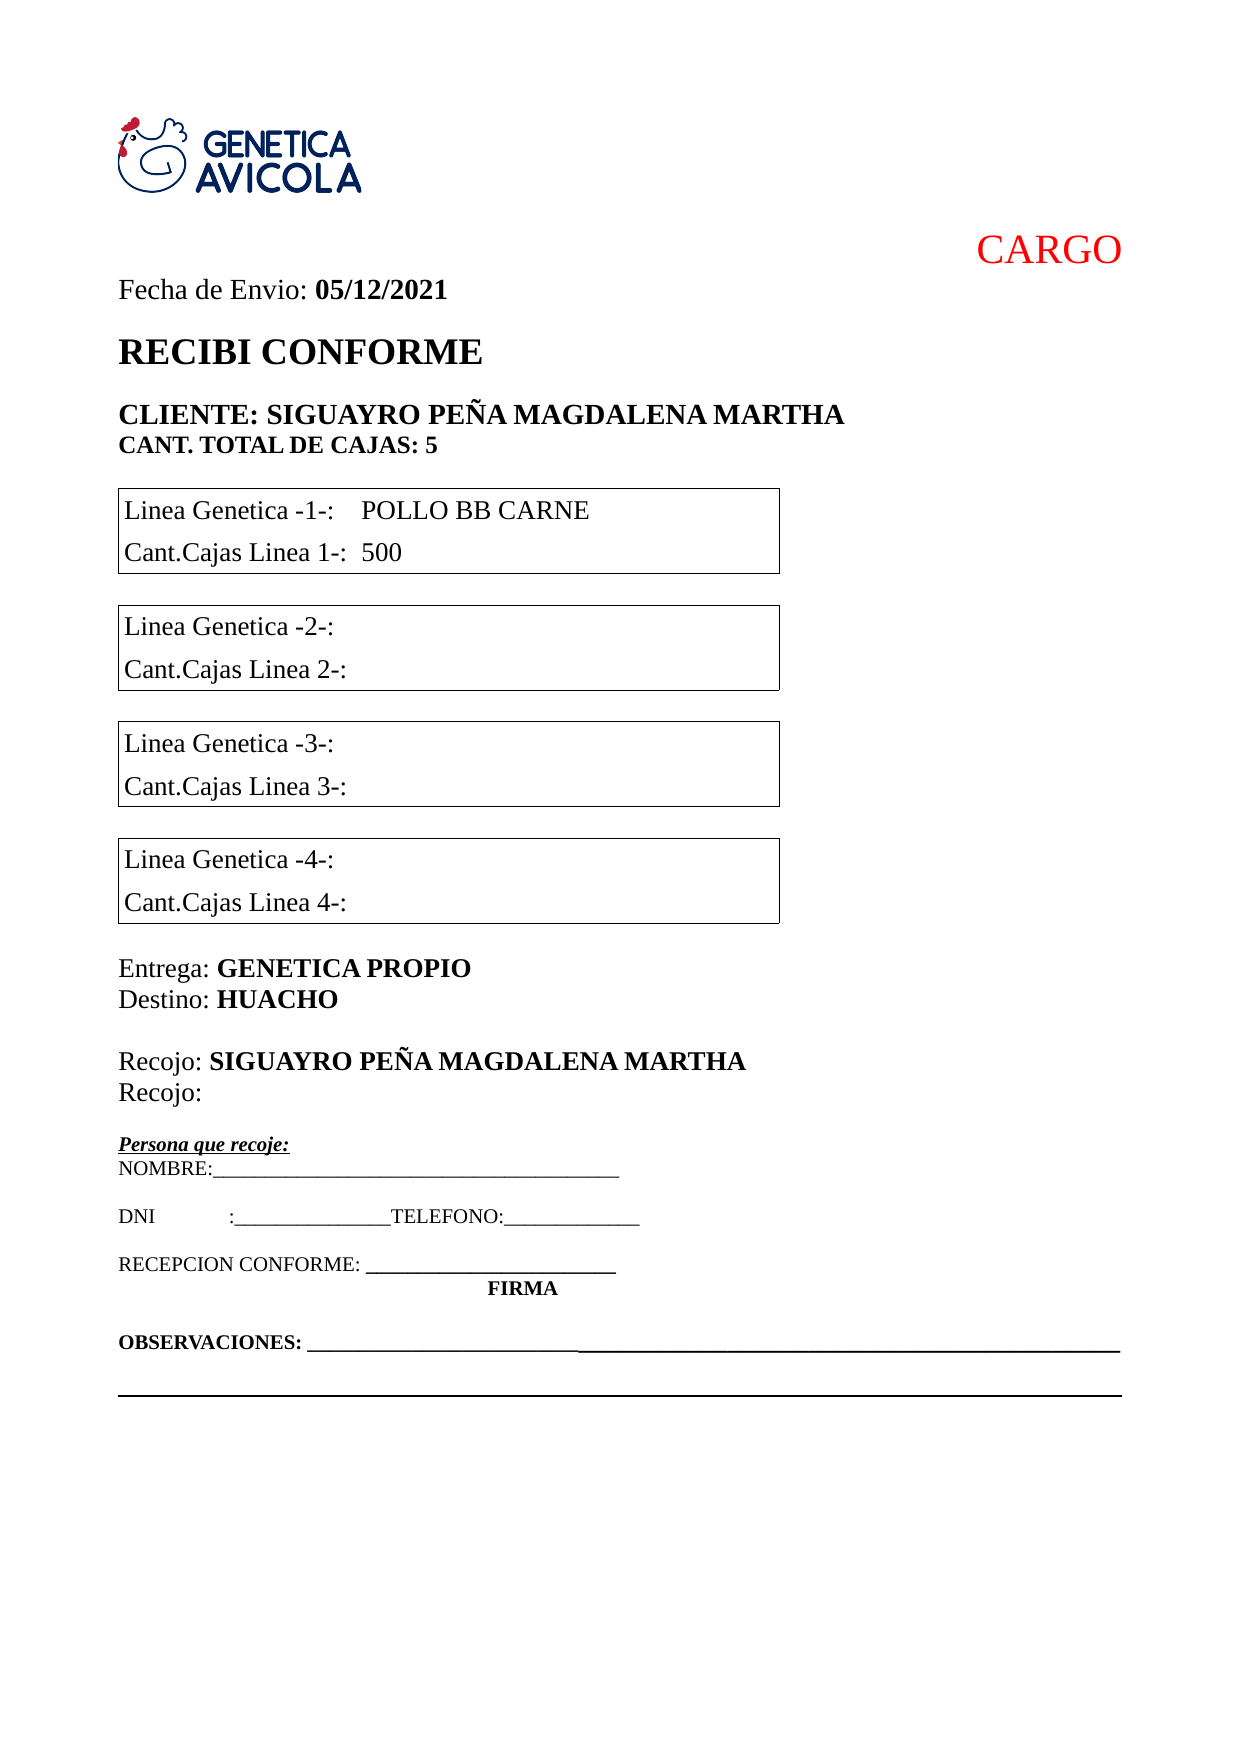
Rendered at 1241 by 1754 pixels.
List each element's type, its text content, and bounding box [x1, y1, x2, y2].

table_cell [356, 574, 779, 604]
text Entrega: GENETICA PROPIO [118, 952, 1122, 983]
text Fecha de Envio: 05/12/2021 [118, 272, 1122, 306]
table_cell [356, 691, 779, 721]
text CANT. TOTAL DE CAJAS: 5 [118, 431, 1122, 459]
text Persona que recoje: [118, 1132, 1122, 1156]
text Destino: HUACHO [118, 983, 1122, 1014]
table_cell [118, 574, 356, 604]
table_cell [118, 691, 356, 721]
text FIRMA [118, 1276, 1122, 1300]
table_cell [118, 807, 356, 838]
text CLIENTE: SIGUAYRO PEÑA MAGDALENA MARTHA [118, 397, 1122, 431]
text RECIBI CONFORME [118, 330, 1122, 373]
table_cell Linea Genetica -4-: [119, 839, 356, 880]
table_header Linea Genetica -1-: [119, 489, 356, 531]
picture [117, 117, 362, 193]
table_cell [356, 880, 779, 923]
table_cell Cant.Cajas Linea 1-: [119, 531, 356, 573]
table_header POLLO BB CARNE [356, 489, 779, 531]
text CARGO [118, 224, 1122, 272]
table_cell [356, 764, 779, 806]
table_cell Linea Genetica -3-: [119, 722, 356, 764]
table_cell [356, 839, 779, 880]
text RECEPCION CONFORME: ________________________ [118, 1252, 1122, 1276]
table_cell Cant.Cajas Linea 2-: [119, 647, 356, 690]
table_cell [356, 807, 779, 838]
table_cell [356, 606, 779, 647]
table_cell Cant.Cajas Linea 4-: [119, 880, 356, 923]
text NOMBRE:_______________________________________ [118, 1156, 1122, 1180]
table_cell Linea Genetica -2-: [119, 606, 356, 647]
table_cell 500 [356, 531, 779, 573]
table_cell Cant.Cajas Linea 3-: [119, 764, 356, 806]
table_cell [356, 647, 779, 690]
text DNI :_______________TELEFONO:_____________ [118, 1204, 1122, 1228]
table_cell [356, 722, 779, 764]
text OBSERVACIONES: __________________________________________________________________ [118, 1324, 1122, 1355]
text Recojo: SIGUAYRO PEÑA MAGDALENA MARTHA [118, 1045, 1122, 1076]
text Recojo: [118, 1076, 1122, 1108]
